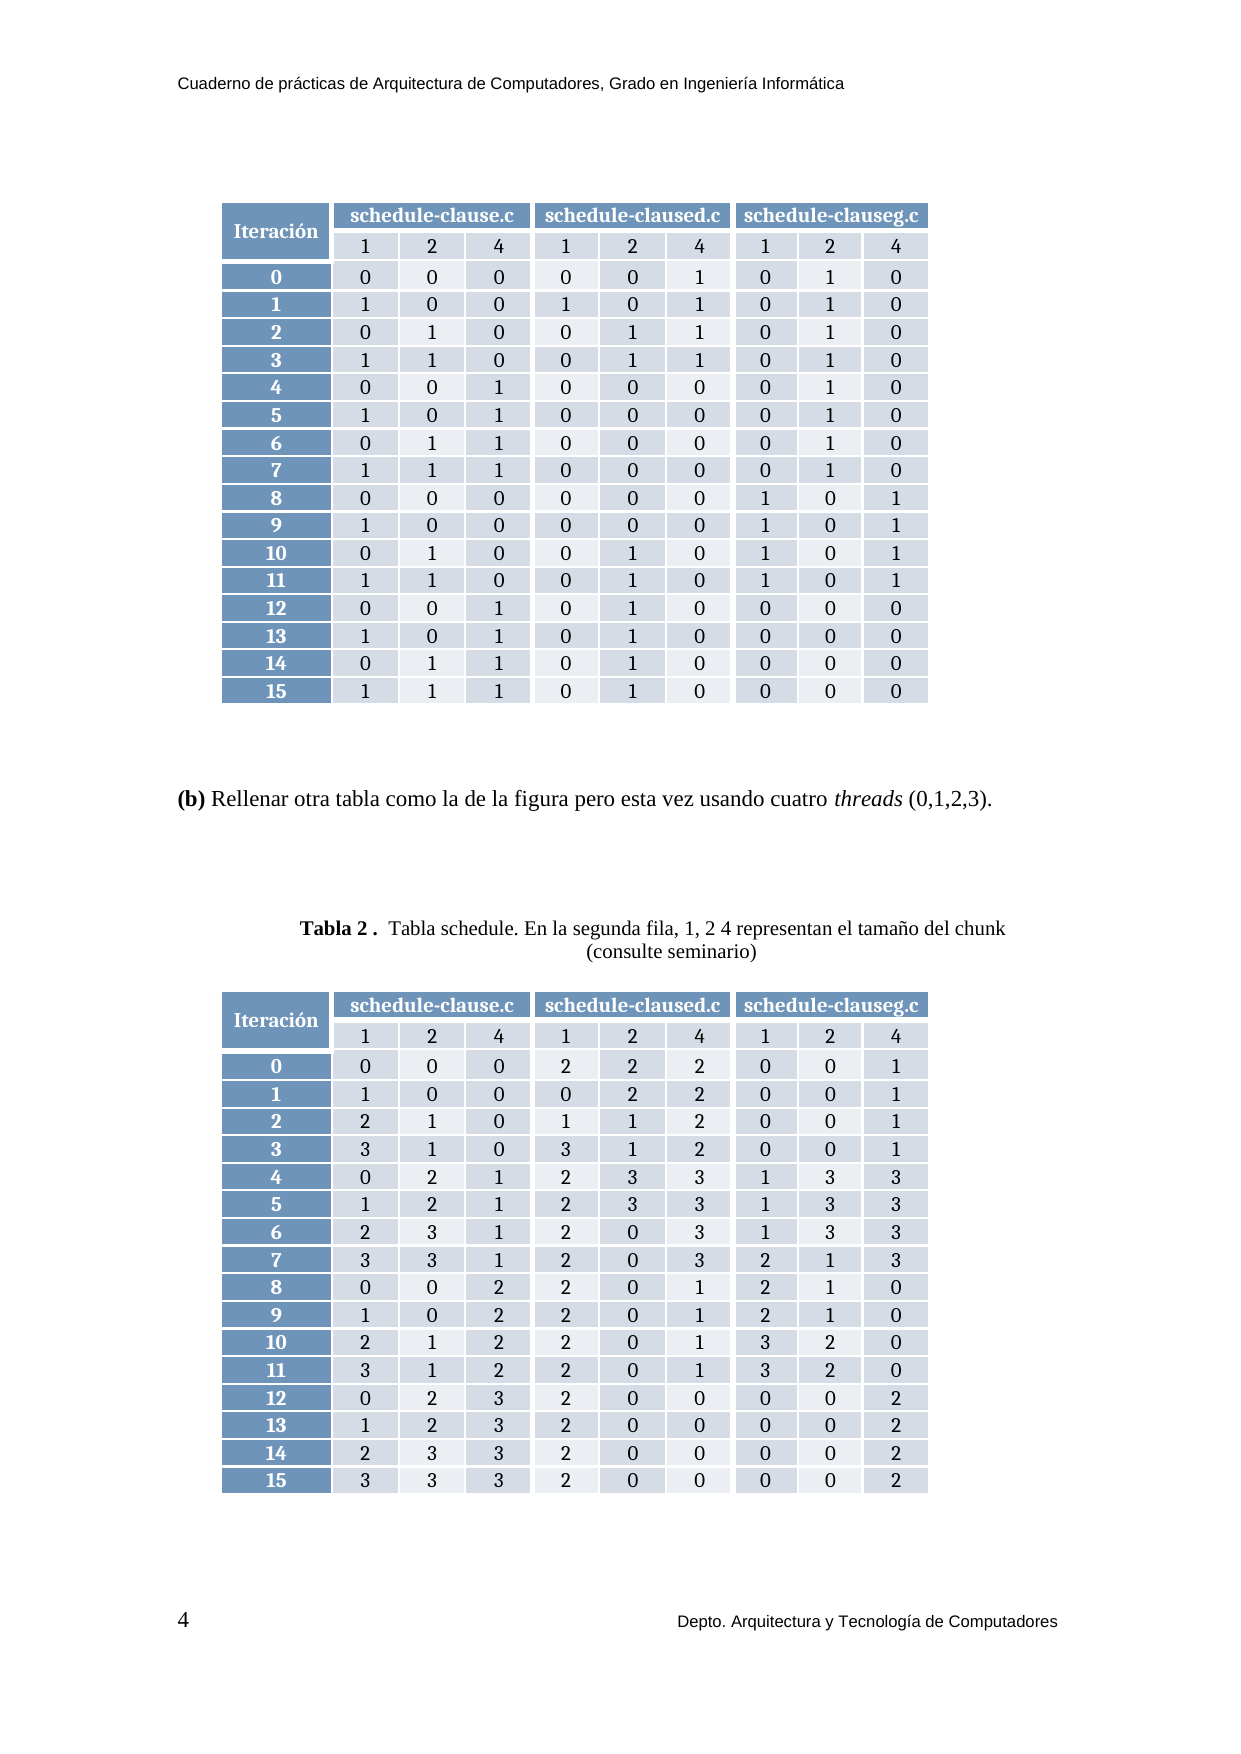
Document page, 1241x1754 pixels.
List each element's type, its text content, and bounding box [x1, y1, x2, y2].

table_cell 2 [667, 1136, 730, 1162]
table_cell 0 [864, 292, 928, 317]
table_cell 1 [400, 650, 464, 676]
table_cell 0 [799, 1136, 861, 1162]
table_cell 1 [864, 540, 928, 566]
table_cell 3 [333, 1468, 398, 1493]
table_cell 0 [535, 568, 598, 593]
table_cell 0 [535, 623, 598, 648]
table_cell 3 [333, 1136, 398, 1162]
table_cell 7 [222, 1247, 331, 1272]
table_cell 1 [535, 1023, 598, 1048]
table_cell 9 [222, 513, 331, 538]
table_cell 1 [864, 1109, 928, 1134]
table_cell 1 [600, 650, 665, 676]
table_cell 0 [466, 347, 530, 372]
table_cell 1 [736, 485, 797, 510]
table_cell 2 [400, 1385, 464, 1410]
table_cell 0 [333, 1274, 398, 1300]
table_cell 0 [535, 319, 598, 345]
table_cell 0 [333, 650, 398, 676]
table_cell 0 [864, 678, 928, 703]
table_cell 0 [600, 1247, 665, 1272]
table_cell 1 [667, 1302, 730, 1327]
table_cell 14 [222, 650, 331, 676]
table_cell 3 [667, 1247, 730, 1272]
table_cell 1 [400, 1357, 464, 1383]
table_cell 0 [667, 485, 730, 510]
table_cell 2 [333, 1109, 398, 1134]
table_cell 1 [864, 485, 928, 510]
table_cell [177, 148, 939, 200]
table_cell 0 [600, 261, 665, 289]
table_cell 1 [535, 292, 598, 317]
table_cell 1 [222, 292, 331, 317]
table_cell 1 [466, 1247, 530, 1272]
table_cell 2 [400, 1164, 464, 1189]
table_cell 0 [799, 1385, 861, 1410]
table_cell 0 [736, 430, 797, 455]
table_cell 1 [466, 1191, 530, 1217]
table_cell 0 [400, 402, 464, 427]
table_cell 13 [222, 1412, 331, 1438]
table_cell 0 [736, 1440, 797, 1465]
table_cell 0 [799, 1081, 861, 1107]
table_cell 1 [400, 457, 464, 483]
table_cell 1 [535, 233, 598, 259]
table_cell 2 [400, 233, 464, 259]
table_cell 0 [736, 678, 797, 703]
table_header Iteración [222, 203, 329, 259]
table_cell 2 [400, 1412, 464, 1438]
table_cell 1 [799, 430, 861, 455]
table_cell 2 [864, 1440, 928, 1465]
table_cell 4 [466, 233, 530, 259]
table_cell 6 [222, 1219, 331, 1244]
table_cell 2 [667, 1081, 730, 1107]
table_cell 3 [864, 1191, 928, 1217]
table_cell 0 [799, 1050, 861, 1079]
table_cell 2 [535, 1302, 598, 1327]
table_cell 2 [864, 1412, 928, 1438]
table_cell 0 [736, 650, 797, 676]
table_cell 1 [466, 430, 530, 455]
table_cell 0 [600, 485, 665, 510]
table_header schedule-claused.c [535, 992, 730, 1017]
table_cell 0 [600, 374, 665, 400]
table_cell 0 [667, 568, 730, 593]
table_cell 1 [600, 347, 665, 372]
table_cell 4 [667, 233, 730, 259]
table_cell 3 [667, 1191, 730, 1217]
table_header Tabla schedule. En la segunda fila, 1, 2 4 representan el tamaño del chunk (consulte seminario) [177, 890, 1053, 963]
table_cell 3 [466, 1412, 530, 1438]
table_cell 2 [466, 1302, 530, 1327]
table_cell 0 [799, 485, 861, 510]
table_cell 3 [222, 347, 331, 372]
table_cell 0 [864, 430, 928, 455]
table_cell 3 [400, 1440, 464, 1465]
table_cell 0 [864, 1274, 928, 1300]
table_cell 0 [736, 595, 797, 621]
table_cell 0 [333, 1385, 398, 1410]
table_cell 0 [736, 261, 797, 289]
table_cell 2 [535, 1440, 598, 1465]
table_cell 0 [600, 513, 665, 538]
table_cell 1 [466, 374, 530, 400]
table_cell 0 [864, 319, 928, 345]
table_cell 0 [864, 374, 928, 400]
table_cell 2 [799, 233, 861, 259]
table_cell 3 [466, 1385, 530, 1410]
table_cell 1 [535, 1109, 598, 1134]
table_cell 15 [222, 1468, 331, 1493]
table_cell 0 [466, 1136, 530, 1162]
table_cell 1 [333, 568, 398, 593]
table_cell 2 [600, 1023, 665, 1048]
table_cell 1 [799, 374, 861, 400]
table_cell 2 [799, 1023, 861, 1048]
table_cell 3 [400, 1247, 464, 1272]
table_cell 6 [222, 430, 331, 455]
table_cell 0 [667, 1385, 730, 1410]
table_cell 0 [600, 1302, 665, 1327]
table_cell 4 [222, 374, 331, 400]
table_cell 2 [333, 1440, 398, 1465]
table_cell 0 [535, 261, 598, 289]
table_cell 1 [667, 261, 730, 289]
table_header schedule-clauseg.c [736, 203, 928, 228]
table_cell 1 [333, 402, 398, 427]
table_cell 2 [400, 1023, 464, 1048]
table_cell 0 [667, 1440, 730, 1465]
table_cell 2 [222, 1109, 331, 1134]
table_cell 1 [333, 347, 398, 372]
table_cell 2 [466, 1357, 530, 1383]
table_cell 2 [667, 1109, 730, 1134]
table_cell 0 [736, 457, 797, 483]
table_cell 1 [667, 319, 730, 345]
table_cell 0 [736, 374, 797, 400]
table_cell 0 [799, 678, 861, 703]
table_cell 0 [600, 1330, 665, 1355]
table_cell 0 [333, 1164, 398, 1189]
table_cell 0 [535, 457, 598, 483]
table_cell 2 [864, 1468, 928, 1493]
table_cell 1 [400, 678, 464, 703]
table_cell 1 [864, 1050, 928, 1079]
table_cell 1 [466, 1219, 530, 1244]
table_cell 0 [799, 623, 861, 648]
table_cell 2 [600, 233, 665, 259]
table_cell 2 [799, 1357, 861, 1383]
table_cell 2 [466, 1274, 530, 1300]
table_cell 2 [535, 1050, 598, 1079]
table_cell 3 [736, 1357, 797, 1383]
table_cell 1 [864, 513, 928, 538]
table_cell 1 [799, 261, 861, 289]
table_cell 1 [334, 1023, 398, 1048]
table_header schedule-clause.c [334, 992, 530, 1017]
table_cell 2 [535, 1219, 598, 1244]
table_cell 1 [333, 623, 398, 648]
table_cell 1 [736, 513, 797, 538]
table_cell 1 [466, 623, 530, 648]
table_cell 0 [864, 402, 928, 427]
table_cell 0 [736, 1050, 797, 1079]
table_cell 0 [864, 623, 928, 648]
table_cell 0 [466, 540, 530, 566]
table_cell 0 [736, 1081, 797, 1107]
table_cell 0 [333, 595, 398, 621]
table_cell 0 [535, 402, 598, 427]
table_cell 1 [799, 457, 861, 483]
table_cell 0 [864, 1302, 928, 1327]
table_cell 0 [736, 1136, 797, 1162]
table_cell 2 [535, 1247, 598, 1272]
table_cell 1 [864, 1136, 928, 1162]
table_cell 1 [600, 1109, 665, 1134]
table_cell 8 [222, 485, 331, 510]
table_cell 1 [400, 1109, 464, 1134]
table_cell 11 [222, 568, 331, 593]
table_cell 0 [864, 650, 928, 676]
table_cell 13 [222, 623, 331, 648]
table_cell 0 [466, 485, 530, 510]
table_cell 2 [333, 1219, 398, 1244]
table_cell 1 [667, 1330, 730, 1355]
table_cell 0 [466, 292, 530, 317]
table_cell 5 [222, 1191, 331, 1217]
table_cell 0 [535, 485, 598, 510]
table_cell 1 [400, 568, 464, 593]
table_cell 0 [535, 650, 598, 676]
table_cell 1 [466, 678, 530, 703]
table_cell 2 [466, 1330, 530, 1355]
table_cell 1 [466, 650, 530, 676]
table_cell 0 [535, 513, 598, 538]
table_cell 3 [600, 1191, 665, 1217]
table_cell 0 [535, 540, 598, 566]
table_cell 1 [333, 1081, 398, 1107]
table_cell 1 [799, 1247, 861, 1272]
table_cell 2 [736, 1302, 797, 1327]
table_cell 1 [400, 319, 464, 345]
table_cell 3 [333, 1247, 398, 1272]
table_cell 1 [222, 1081, 331, 1107]
table_cell 3 [667, 1164, 730, 1189]
table_cell 11 [222, 1357, 331, 1383]
table_cell 0 [333, 261, 398, 289]
table_cell 1 [400, 1330, 464, 1355]
table_cell 0 [333, 430, 398, 455]
table_cell 0 [400, 374, 464, 400]
table_cell 0 [466, 1050, 530, 1079]
table_cell 0 [864, 595, 928, 621]
table_cell 0 [799, 1440, 861, 1465]
table_cell 2 [864, 1385, 928, 1410]
table_cell 0 [222, 1054, 331, 1079]
table_cell 0 [222, 264, 331, 289]
table_cell 0 [799, 1468, 861, 1493]
table_cell 0 [400, 1274, 464, 1300]
table_cell 2 [535, 1412, 598, 1438]
table_cell 0 [400, 1081, 464, 1107]
table_cell [177, 964, 1053, 990]
table_cell 1 [799, 402, 861, 427]
table_cell 10 [222, 540, 331, 566]
table_cell 8 [222, 1274, 331, 1300]
table_cell 0 [466, 261, 530, 289]
table_cell 0 [667, 430, 730, 455]
table_cell 1 [600, 678, 665, 703]
table_cell 1 [600, 540, 665, 566]
table_cell 1 [799, 292, 861, 317]
table_cell 0 [400, 261, 464, 289]
table_cell 0 [600, 430, 665, 455]
table_header schedule-clause.c [334, 203, 530, 228]
table_cell 0 [400, 1050, 464, 1079]
table_cell 0 [400, 1302, 464, 1327]
table_cell 0 [600, 402, 665, 427]
table_cell 0 [400, 513, 464, 538]
table_cell 1 [799, 1274, 861, 1300]
table_cell 3 [799, 1219, 861, 1244]
table_cell 1 [864, 1081, 928, 1107]
table_cell 1 [600, 568, 665, 593]
table_cell 0 [600, 1412, 665, 1438]
table_cell 1 [466, 402, 530, 427]
table_cell 3 [864, 1219, 928, 1244]
table_cell 2 [799, 1330, 861, 1355]
table_cell 3 [466, 1440, 530, 1465]
table_cell 1 [400, 540, 464, 566]
table_cell 0 [667, 650, 730, 676]
table_cell 2 [736, 1247, 797, 1272]
table_cell 3 [864, 1164, 928, 1189]
table_cell 2 [736, 1274, 797, 1300]
table_cell 0 [667, 1412, 730, 1438]
table_cell 1 [600, 319, 665, 345]
table_cell 3 [864, 1247, 928, 1272]
table_cell 1 [667, 292, 730, 317]
table_cell 0 [667, 402, 730, 427]
table_cell 0 [736, 1109, 797, 1134]
table_cell 1 [333, 678, 398, 703]
table_cell 0 [667, 623, 730, 648]
table_cell 12 [222, 1385, 331, 1410]
table_cell 0 [864, 1330, 928, 1355]
table_cell 2 [333, 1330, 398, 1355]
table_cell 2 [400, 1191, 464, 1217]
table_cell 2 [667, 1050, 730, 1079]
table_header schedule-clauseg.c [736, 992, 928, 1017]
table_cell 0 [799, 540, 861, 566]
table_cell 1 [799, 319, 861, 345]
table_cell 12 [222, 595, 331, 621]
table_cell 2 [535, 1385, 598, 1410]
table_cell 1 [333, 513, 398, 538]
table_cell 1 [736, 1219, 797, 1244]
table_cell 1 [333, 1412, 398, 1438]
table_cell 2 [600, 1050, 665, 1079]
table_cell 1 [600, 623, 665, 648]
table_cell 0 [667, 513, 730, 538]
table_cell 0 [667, 595, 730, 621]
table_cell 1 [333, 1302, 398, 1327]
table_cell 4 [466, 1023, 530, 1048]
table_cell 1 [333, 292, 398, 317]
table_cell 1 [667, 347, 730, 372]
table_cell 0 [333, 485, 398, 510]
table_cell 0 [600, 1219, 665, 1244]
table_cell 1 [864, 568, 928, 593]
table_cell 4 [864, 233, 928, 259]
table_cell 3 [600, 1164, 665, 1189]
table_cell 3 [799, 1164, 861, 1189]
table_cell 0 [799, 1412, 861, 1438]
table_cell 0 [600, 1468, 665, 1493]
table_cell 1 [736, 1191, 797, 1217]
table_cell 0 [864, 1357, 928, 1383]
table_cell 0 [535, 595, 598, 621]
table_cell 0 [799, 1109, 861, 1134]
table_header schedule-claused.c [535, 203, 730, 228]
table_cell 0 [333, 540, 398, 566]
table_cell 10 [222, 1330, 331, 1355]
table_cell 0 [466, 1109, 530, 1134]
table_cell 0 [466, 568, 530, 593]
table_cell 0 [667, 540, 730, 566]
table_cell 0 [736, 1412, 797, 1438]
table_cell 0 [400, 485, 464, 510]
table_cell 1 [736, 1164, 797, 1189]
table_cell 5 [222, 402, 331, 427]
table_cell 0 [799, 595, 861, 621]
table_cell 1 [667, 1274, 730, 1300]
table_cell 0 [535, 430, 598, 455]
table_cell 0 [400, 595, 464, 621]
table_cell 0 [667, 457, 730, 483]
table_cell 0 [400, 623, 464, 648]
table_cell 0 [600, 292, 665, 317]
table_cell 3 [466, 1468, 530, 1493]
table_cell 1 [400, 430, 464, 455]
table_cell 1 [600, 595, 665, 621]
table_cell 0 [466, 1081, 530, 1107]
table_cell 2 [535, 1357, 598, 1383]
table_cell 9 [222, 1302, 331, 1327]
table_cell 0 [736, 1385, 797, 1410]
table_cell 1 [466, 457, 530, 483]
table_cell 1 [736, 568, 797, 593]
table_cell 1 [667, 1357, 730, 1383]
table_cell 0 [799, 513, 861, 538]
table_cell 3 [535, 1136, 598, 1162]
table_cell 2 [535, 1274, 598, 1300]
table_cell 3 [400, 1219, 464, 1244]
table_cell 4 [222, 1164, 331, 1189]
table_cell 3 [736, 1330, 797, 1355]
table_cell 0 [736, 402, 797, 427]
table_cell 7 [222, 457, 331, 483]
table_cell 0 [333, 1050, 398, 1079]
table_cell 3 [667, 1219, 730, 1244]
table_cell 1 [799, 1302, 861, 1327]
table_cell 0 [466, 319, 530, 345]
table_cell 0 [799, 568, 861, 593]
table_cell 0 [864, 457, 928, 483]
table_cell 1 [736, 233, 797, 259]
table_cell 0 [667, 1468, 730, 1493]
table_cell 15 [222, 678, 331, 703]
table_header Iteración [222, 992, 329, 1048]
table_cell 0 [736, 623, 797, 648]
table_cell 14 [222, 1440, 331, 1465]
table_cell 0 [400, 292, 464, 317]
table_cell 1 [466, 595, 530, 621]
table_cell 0 [736, 347, 797, 372]
table_cell 2 [535, 1468, 598, 1493]
table_cell 1 [333, 457, 398, 483]
table_cell 0 [667, 678, 730, 703]
table_cell 0 [736, 1468, 797, 1493]
table_cell 0 [667, 374, 730, 400]
table_cell 3 [222, 1136, 331, 1162]
table_cell 0 [466, 513, 530, 538]
table_cell 0 [736, 319, 797, 345]
table_cell 2 [535, 1191, 598, 1217]
table_cell 0 [535, 347, 598, 372]
table_cell 0 [600, 1357, 665, 1383]
table_cell 4 [667, 1023, 730, 1048]
table_cell 0 [864, 347, 928, 372]
table_cell 1 [600, 1136, 665, 1162]
table_cell 0 [600, 1440, 665, 1465]
table_cell 2 [535, 1164, 598, 1189]
text (b) Rellenar otra tabla como la de la figura pero esta vez usando cuatro threads (0,1,2,3). [177, 785, 1063, 811]
table_cell 3 [799, 1191, 861, 1217]
table_cell 1 [334, 233, 398, 259]
table_cell 2 [600, 1081, 665, 1107]
table_cell 0 [600, 1274, 665, 1300]
table_cell 0 [333, 319, 398, 345]
table_cell 1 [400, 1136, 464, 1162]
table_cell 2 [222, 319, 331, 345]
table_cell 0 [535, 678, 598, 703]
table_cell 1 [333, 1191, 398, 1217]
table_cell 0 [535, 1081, 598, 1107]
table_cell 0 [600, 1385, 665, 1410]
table_cell 0 [333, 374, 398, 400]
table_cell 0 [799, 650, 861, 676]
table_cell 1 [466, 1164, 530, 1189]
table_cell 1 [736, 540, 797, 566]
table_cell 0 [535, 374, 598, 400]
table_cell 3 [400, 1468, 464, 1493]
table_cell 4 [864, 1023, 928, 1048]
table_cell 2 [535, 1330, 598, 1355]
table_cell 1 [400, 347, 464, 372]
table_cell 0 [600, 457, 665, 483]
table_cell 0 [736, 292, 797, 317]
table_cell 3 [333, 1357, 398, 1383]
table_cell 1 [736, 1023, 797, 1048]
table_cell 1 [799, 347, 861, 372]
table_cell 0 [864, 261, 928, 289]
